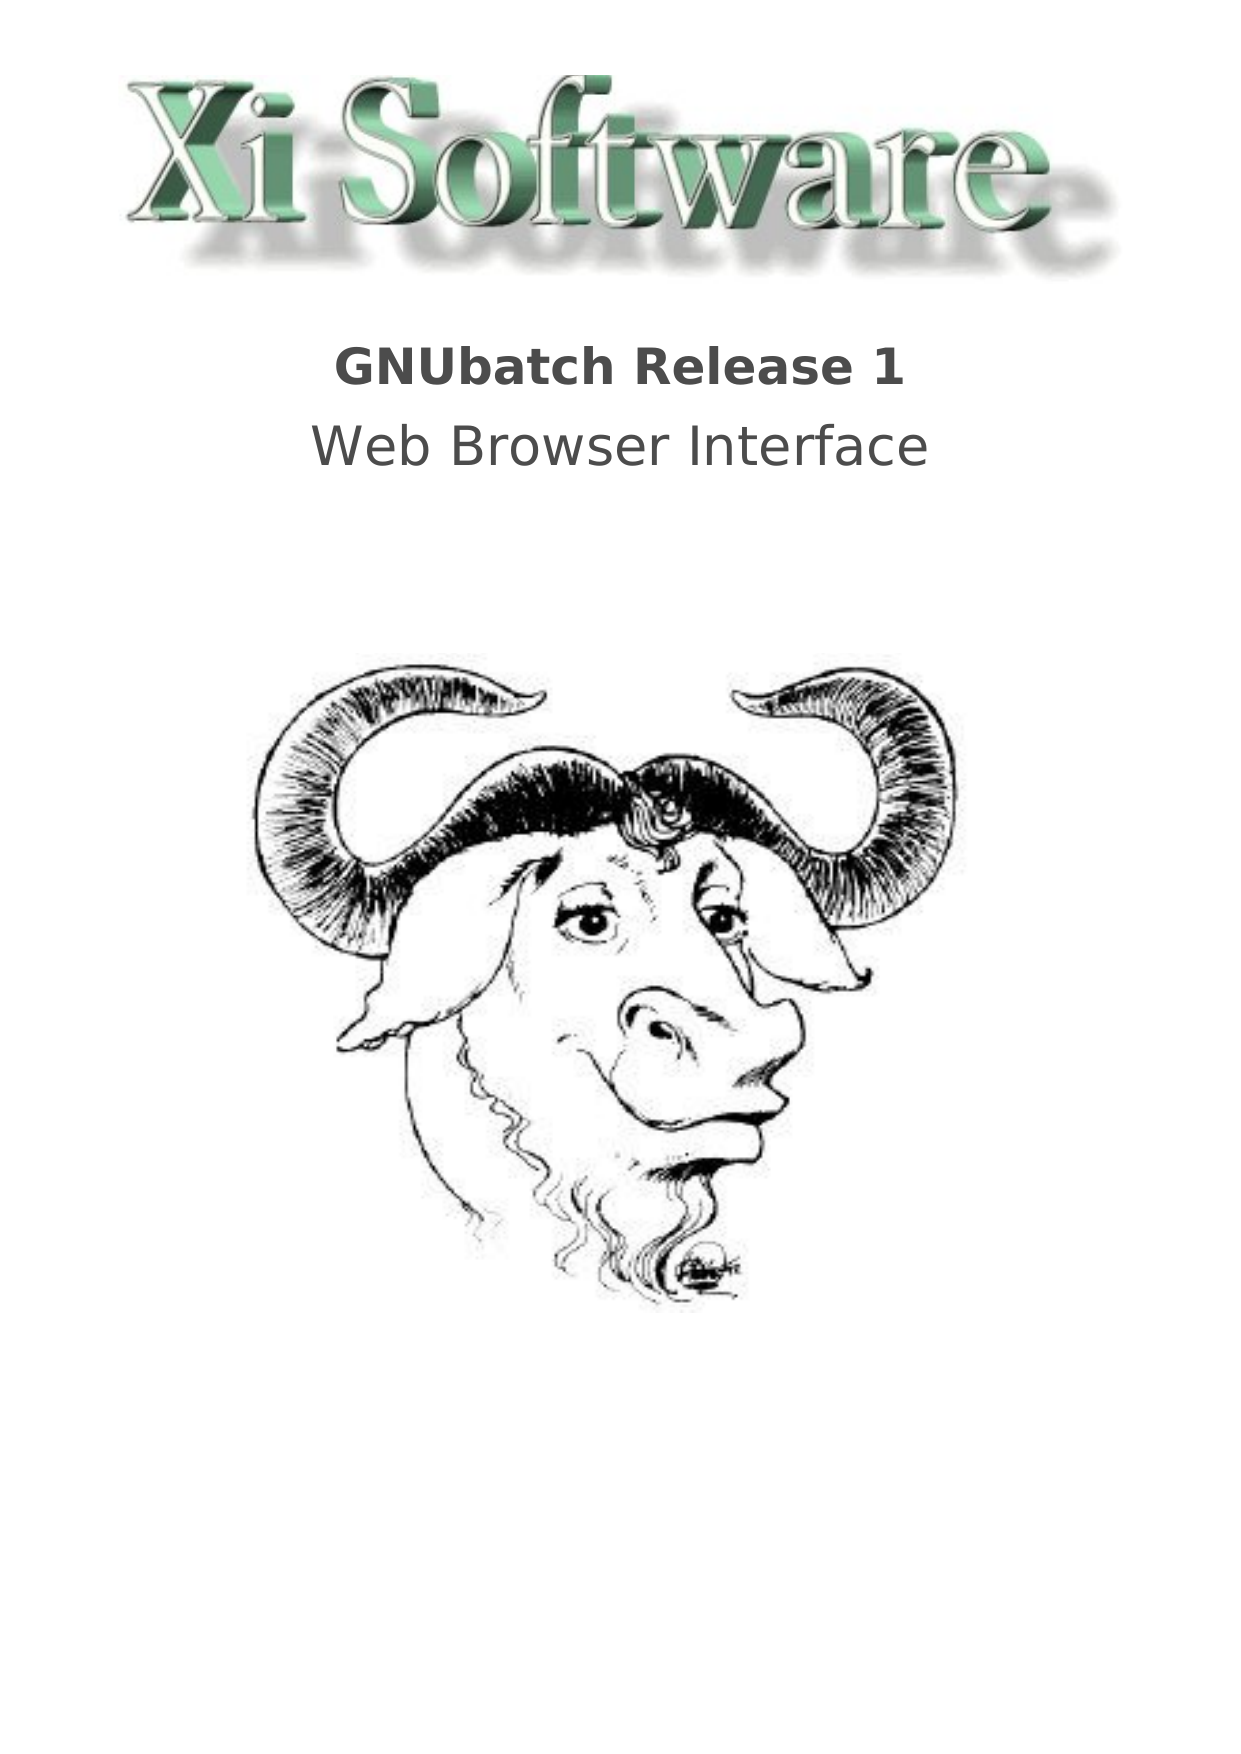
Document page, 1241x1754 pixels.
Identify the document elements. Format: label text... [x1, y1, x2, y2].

picture [226, 653, 978, 1313]
picture [118, 75, 1123, 284]
text GNUbatch Release 1 [105, 338, 1135, 396]
text Web Browser Interface [105, 415, 1135, 478]
